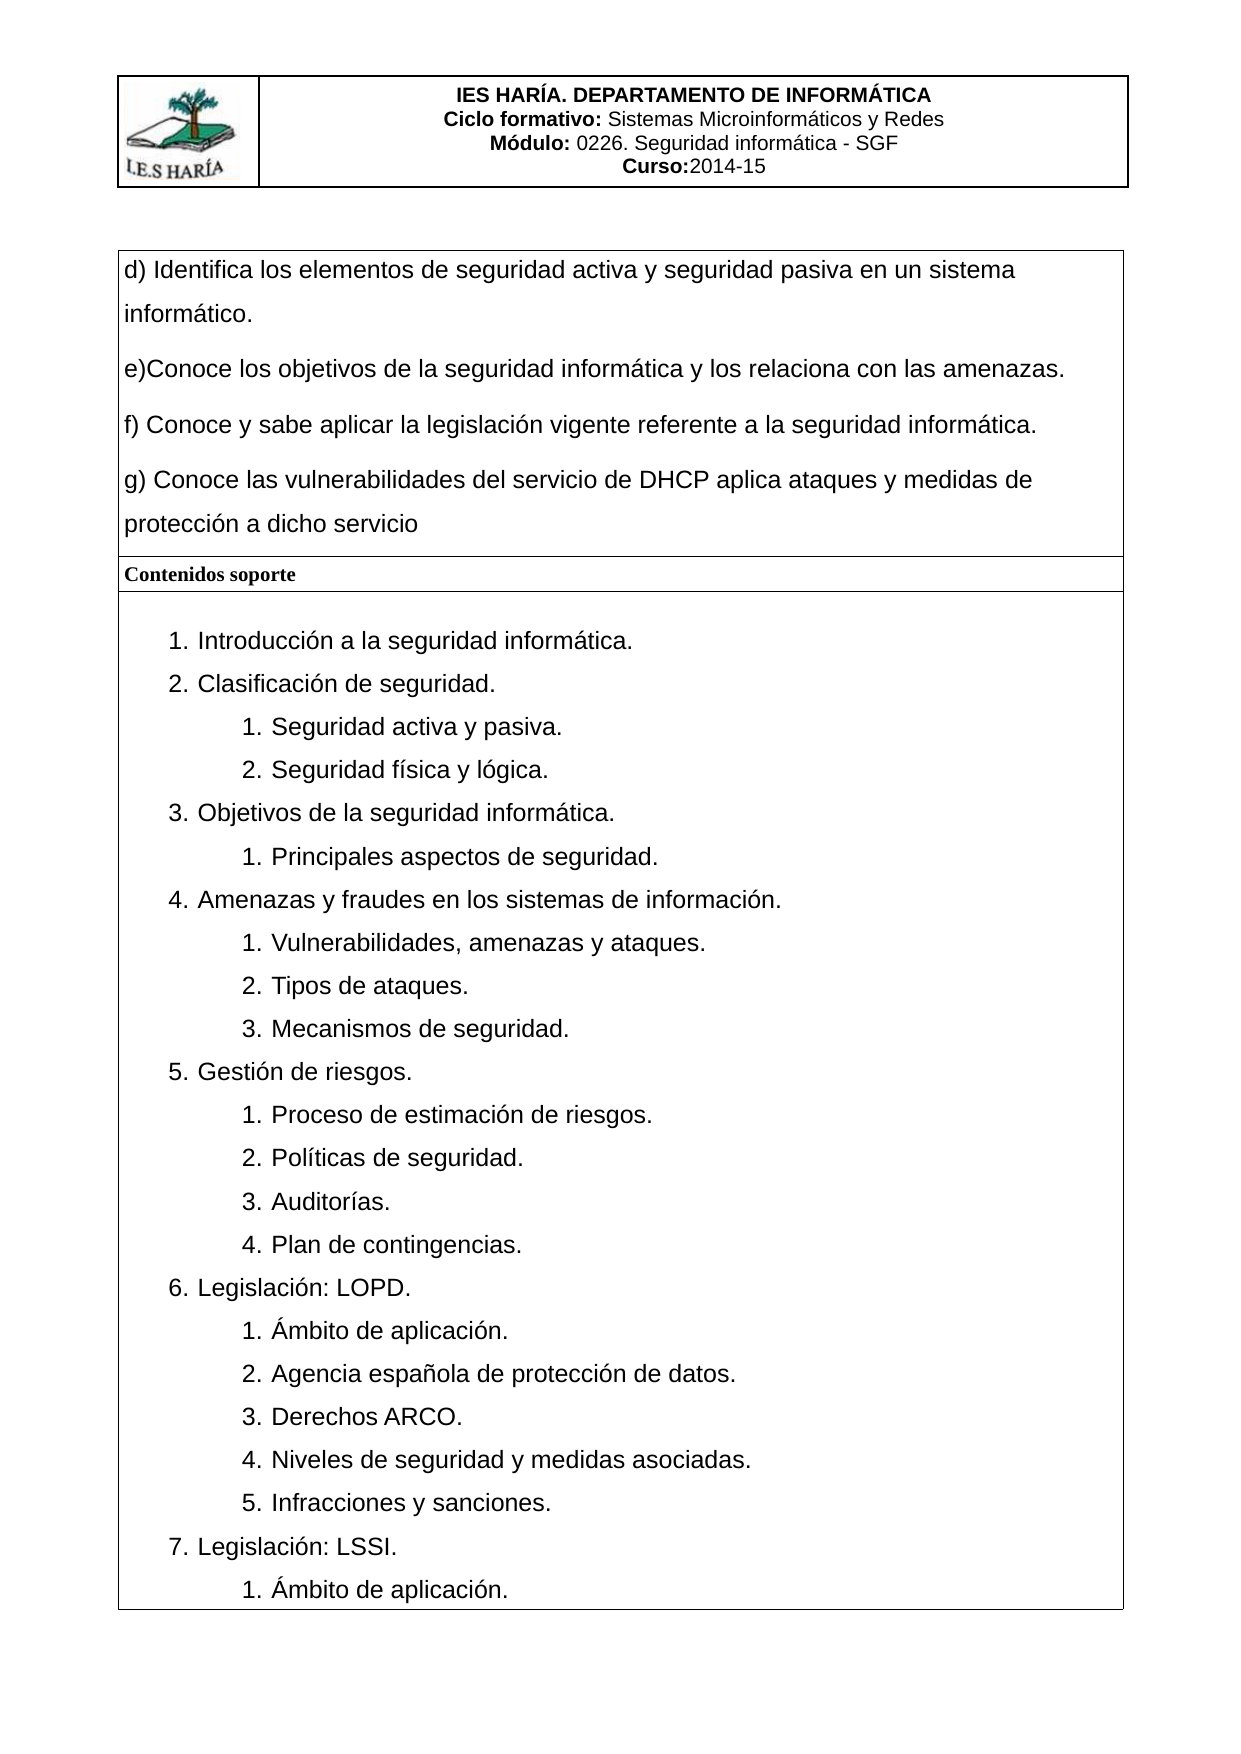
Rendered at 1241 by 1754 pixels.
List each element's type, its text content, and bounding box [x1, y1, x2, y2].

picture [123, 82, 241, 180]
table_cell d) Identifica los elementos de seguridad activa y seguridad pasiva en un sistema informático. e)Conoce los objetivos de la seguridad informática y los relaciona con las amenazas. f) Conoce y sabe aplicar la legislación vigente referente a la seguridad informática. g) Conoce las vulnerabilidades del servicio de DHCP aplica ataques y medidas de protección a dicho servicio [119, 251, 1123, 556]
table_cell Contenidos soporte [119, 557, 1123, 591]
table_cell Introducción a la seguridad informática. Clasificación de seguridad. Seguridad activa y pasiva. Seguridad física y lógica. Objetivos de la seguridad informática. Principales aspectos de seguridad. Amenazas y fraudes en los sistemas de información. Vulnerabilidades, amenazas y ataques. Tipos de ataques. Mecanismos de seguridad. Gestión de riesgos. Proceso de estimación de riesgos. Políticas de seguridad. Auditorías. Plan de contingencias. Legislación: LOPD. Ámbito de aplicación. Agencia española de protección de datos. Derechos ARCO. Niveles de seguridad y medidas asociadas. Infracciones y sanciones. Legislación: LSSI. Ámbito de aplicación. Obligaciones de las empresas. Legislación: Derechos de autor. Ley de Propiedad Intelectual. Copyright y copyleft. Licencias Creative Commons. [119, 592, 1123, 1609]
